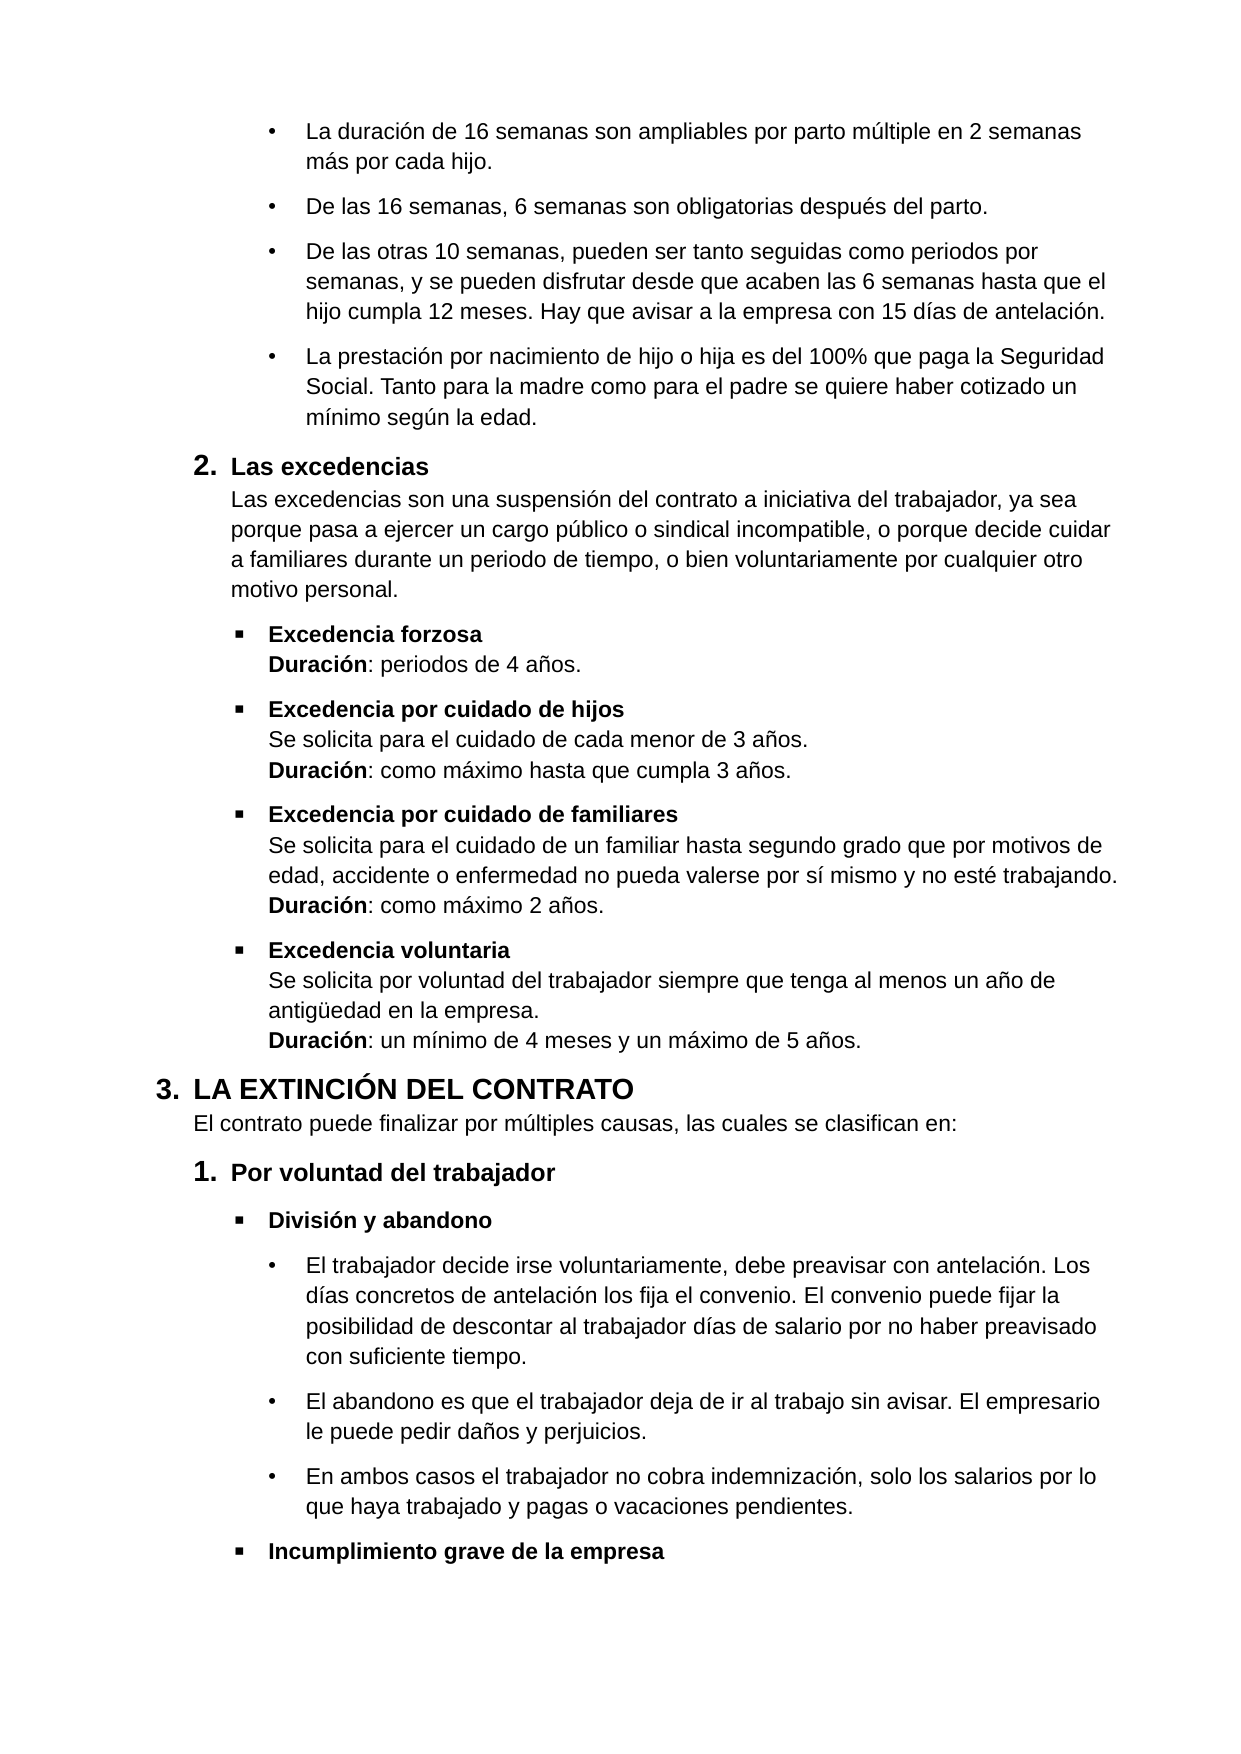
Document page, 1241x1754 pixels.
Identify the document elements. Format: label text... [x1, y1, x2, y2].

list De las 16 semanas, 6 semanas son obligatorias después del parto. [268, 193, 1122, 219]
list Las excedencias Las excedencias son una suspensión del contrato a iniciativa del trabajador, ya sea porque pasa a ejercer un cargo público o sindical incompatible, o porque decide cuidar a familiares durante un periodo de tiempo, o bien voluntariamente por cualquier otro motivo personal. [193, 448, 1122, 603]
list División y abandono [231, 1207, 1122, 1234]
list En ambos casos el trabajador no cobra indemnización, solo los salarios por lo que haya trabajado y pagas o vacaciones pendientes. [268, 1463, 1122, 1519]
list De las otras 10 semanas, pueden ser tanto seguidas como periodos por semanas, y se pueden disfrutar desde que acaben las 6 semanas hasta que el hijo cumpla 12 meses. Hay que avisar a la empresa con 15 días de antelación. [268, 238, 1122, 325]
list Incumplimiento grave de la empresa [231, 1538, 1122, 1564]
list Excedencia forzosa Duración: periodos de 4 años. [231, 621, 1122, 678]
list La prestación por nacimiento de hijo o hija es del 100% que paga la Seguridad Social. Tanto para la madre como para el padre se quiere haber cotizado un mínimo según la edad. [268, 343, 1122, 430]
list El trabajador decide irse voluntariamente, debe preavisar con antelación. Los días concretos de antelación los fija el convenio. El convenio puede fijar la posibilidad de descontar al trabajador días de salario por no haber preavisado con suficiente tiempo. [268, 1252, 1122, 1369]
list Por voluntad del trabajador [193, 1154, 1122, 1188]
list El abandono es que el trabajador deja de ir al trabajo sin avisar. El empresario le puede pedir daños y perjuicios. [268, 1388, 1122, 1444]
list Excedencia por cuidado de familiares Se solicita para el cuidado de un familiar hasta segundo grado que por motivos de edad, accidente o enfermedad no pueda valerse por sí mismo y no esté trabajando. Duración: como máximo 2 años. [231, 801, 1122, 918]
list LA EXTINCIÓN DEL CONTRATO El contrato puede finalizar por múltiples causas, las cuales se clasifican en: [156, 1072, 1122, 1136]
list La duración de 16 semanas son ampliables por parto múltiple en 2 semanas más por cada hijo. [268, 118, 1122, 175]
list Excedencia voluntaria Se solicita por voluntad del trabajador siempre que tenga al menos un año de antigüedad en la empresa. Duración: un mínimo de 4 meses y un máximo de 5 años. [231, 937, 1122, 1054]
list Excedencia por cuidado de hijos Se solicita para el cuidado de cada menor de 3 años. Duración: como máximo hasta que cumpla 3 años. [231, 696, 1122, 783]
